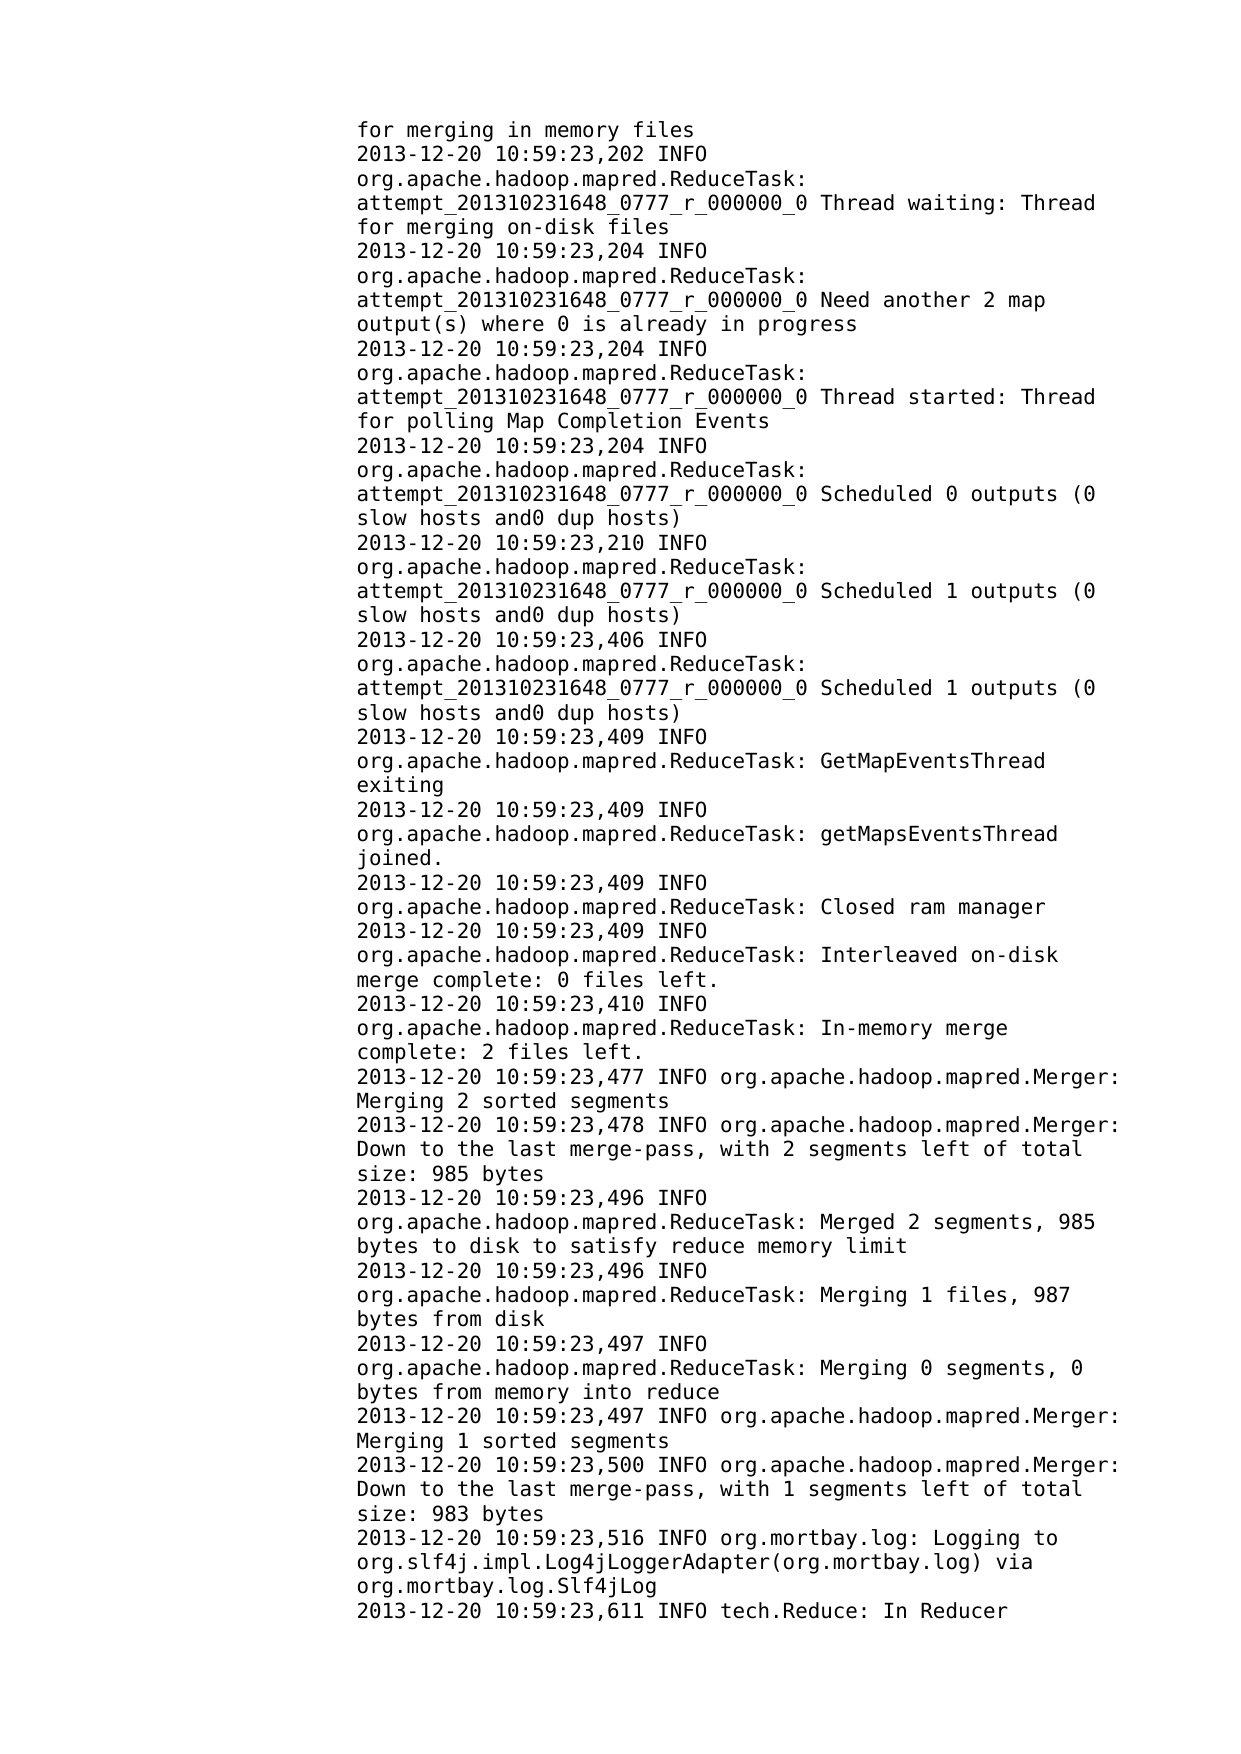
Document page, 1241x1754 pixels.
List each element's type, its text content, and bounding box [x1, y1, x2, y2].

text 2013-12-20 10:59:23,202 INFO org.apache.hadoop.mapred.ReduceTask: attempt_201310231648_0777_r_000000_0 Thread waiting: Thread for merging on-disk files [356, 142, 1122, 239]
text 2013-12-20 10:59:23,496 INFO org.apache.hadoop.mapred.ReduceTask: Merging 1 files, 987 bytes from disk [356, 1259, 1122, 1332]
text 2013-12-20 10:59:23,500 INFO org.apache.hadoop.mapred.Merger: Down to the last merge-pass, with 1 segments left of total size: 983 bytes [356, 1453, 1122, 1526]
text 2013-12-20 10:59:23,477 INFO org.apache.hadoop.mapred.Merger: Merging 2 sorted segments [356, 1065, 1122, 1113]
text for merging in memory files [356, 118, 1122, 142]
text 2013-12-20 10:59:23,611 INFO tech.Reduce: In Reducer [356, 1599, 1122, 1623]
text 2013-12-20 10:59:23,409 INFO org.apache.hadoop.mapred.ReduceTask: Closed ram manager [356, 871, 1122, 919]
text 2013-12-20 10:59:23,497 INFO org.apache.hadoop.mapred.ReduceTask: Merging 0 segments, 0 bytes from memory into reduce [356, 1332, 1122, 1404]
text 2013-12-20 10:59:23,496 INFO org.apache.hadoop.mapred.ReduceTask: Merged 2 segments, 985 bytes to disk to satisfy reduce memory limit [356, 1186, 1122, 1259]
text 2013-12-20 10:59:23,210 INFO org.apache.hadoop.mapred.ReduceTask: attempt_201310231648_0777_r_000000_0 Scheduled 1 outputs (0 slow hosts and0 dup hosts) [356, 531, 1122, 628]
text 2013-12-20 10:59:23,406 INFO org.apache.hadoop.mapred.ReduceTask: attempt_201310231648_0777_r_000000_0 Scheduled 1 outputs (0 slow hosts and0 dup hosts) [356, 628, 1122, 725]
text 2013-12-20 10:59:23,409 INFO org.apache.hadoop.mapred.ReduceTask: getMapsEventsThread joined. [356, 798, 1122, 871]
text 2013-12-20 10:59:23,204 INFO org.apache.hadoop.mapred.ReduceTask: attempt_201310231648_0777_r_000000_0 Scheduled 0 outputs (0 slow hosts and0 dup hosts) [356, 434, 1122, 531]
text 2013-12-20 10:59:23,516 INFO org.mortbay.log: Logging to org.slf4j.impl.Log4jLoggerAdapter(org.mortbay.log) via org.mortbay.log.Slf4jLog [356, 1526, 1122, 1599]
text 2013-12-20 10:59:23,204 INFO org.apache.hadoop.mapred.ReduceTask: attempt_201310231648_0777_r_000000_0 Need another 2 map output(s) where 0 is already in progress [356, 239, 1122, 337]
text 2013-12-20 10:59:23,478 INFO org.apache.hadoop.mapred.Merger: Down to the last merge-pass, with 2 segments left of total size: 985 bytes [356, 1113, 1122, 1186]
text 2013-12-20 10:59:23,204 INFO org.apache.hadoop.mapred.ReduceTask: attempt_201310231648_0777_r_000000_0 Thread started: Thread for polling Map Completion Events [356, 337, 1122, 434]
text 2013-12-20 10:59:23,410 INFO org.apache.hadoop.mapred.ReduceTask: In-memory merge complete: 2 files left. [356, 992, 1122, 1065]
text 2013-12-20 10:59:23,497 INFO org.apache.hadoop.mapred.Merger: Merging 1 sorted segments [356, 1404, 1122, 1453]
text 2013-12-20 10:59:23,409 INFO org.apache.hadoop.mapred.ReduceTask: GetMapEventsThread exiting [356, 725, 1122, 798]
text 2013-12-20 10:59:23,409 INFO org.apache.hadoop.mapred.ReduceTask: Interleaved on-disk merge complete: 0 files left. [356, 919, 1122, 992]
